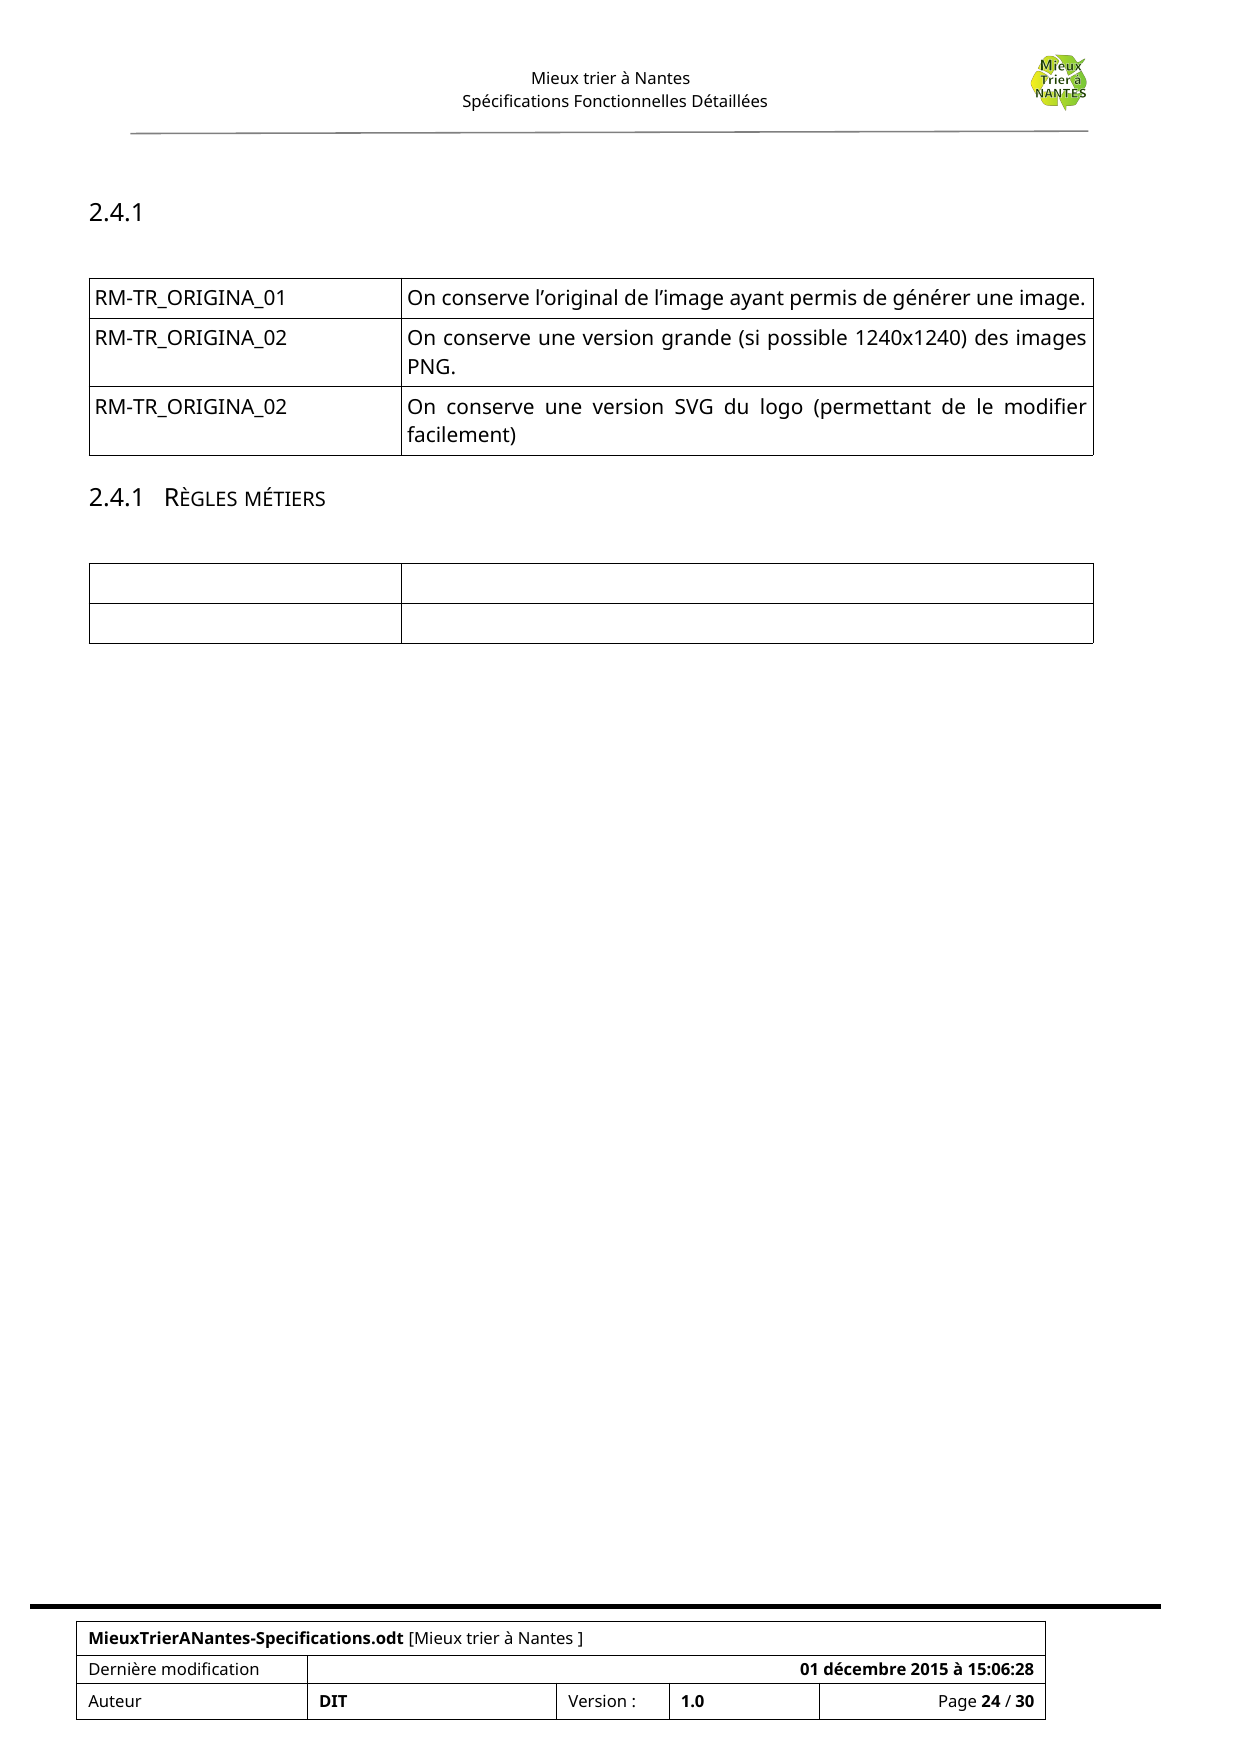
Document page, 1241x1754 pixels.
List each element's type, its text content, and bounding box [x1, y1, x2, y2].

table_cell On conserve une version SVG du logo (permettant de le modifier facilement) [402, 387, 1093, 454]
table_cell RM-TR_ORIGINA_02 [90, 387, 401, 454]
table_header [402, 564, 1093, 603]
table_header [90, 564, 401, 603]
table_cell [402, 604, 1093, 643]
table_cell RM-TR_ORIGINA_02 [90, 319, 401, 386]
table_header RM-TR_ORIGINA_01 [90, 279, 401, 318]
table_cell On conserve une version grande (si possible 1240x1240) des images PNG. [402, 319, 1093, 386]
picture [1029, 52, 1089, 112]
table_cell [90, 604, 401, 643]
table_header On conserve l’original de l’image ayant permis de générer une image. [402, 279, 1093, 318]
subtitle Règles métiers [89, 479, 1137, 514]
